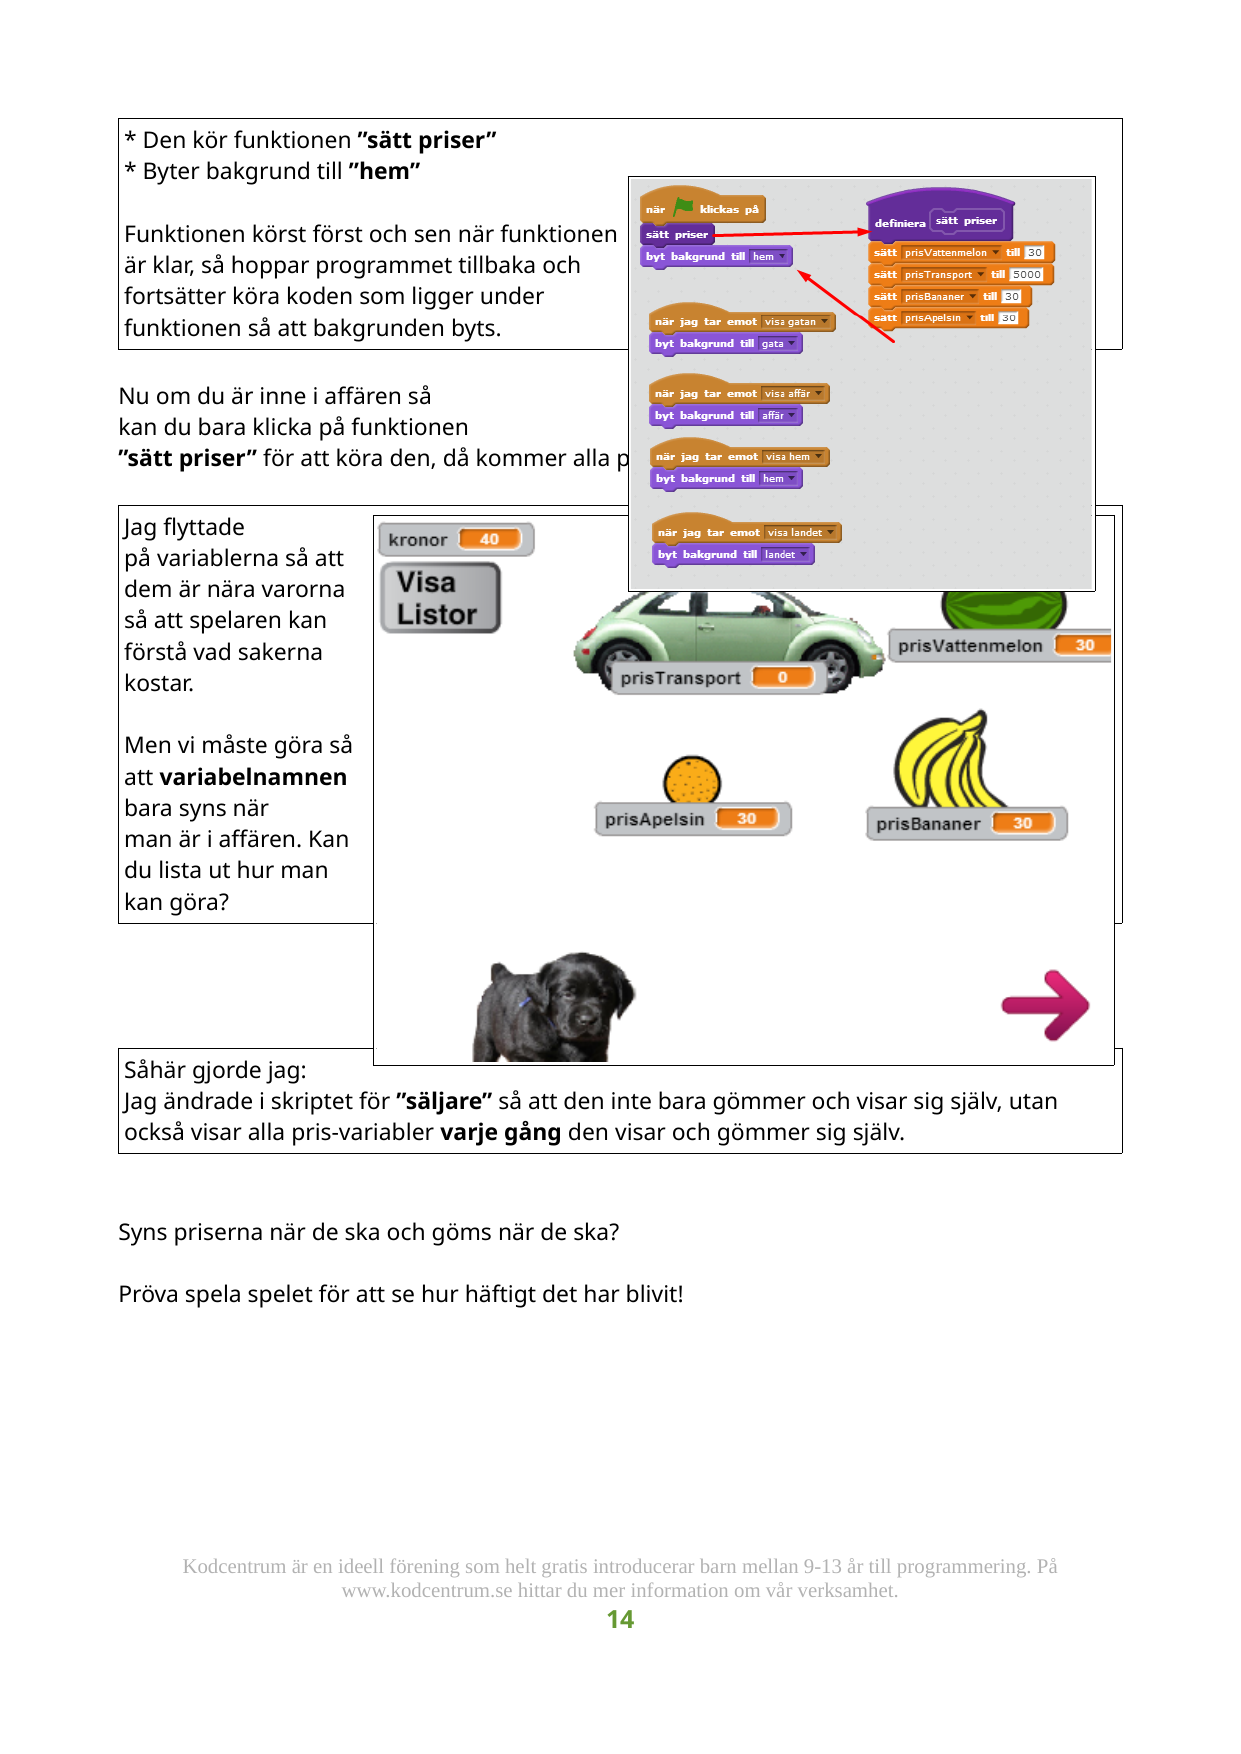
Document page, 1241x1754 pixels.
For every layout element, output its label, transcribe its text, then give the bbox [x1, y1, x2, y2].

text [1096, 411, 1122, 442]
text kan du bara klicka på funktionen [118, 411, 628, 442]
text ”sätt priser” för att köra den, då kommer alla priser att uppdateras! [118, 442, 628, 473]
table_header 49. Ändra i skriptet för scenen som startar när spelet startar så att: * Den kör funktionen ”sätt priser” * Byter bakgrund till ”hem” Funktionen körst först och sen när funktionen är klar, så hoppar programmet tillbaka och fortsätter köra koden som ligger under funktionen så att bakgrunden byts. [119, 119, 1122, 348]
table_header [374, 516, 1114, 1065]
text Pröva spela spelet för att se hur häftigt det har blivit! [118, 1278, 1122, 1309]
text Syns priserna när de ska och göms när de ska? [118, 1216, 1122, 1247]
table_header 49. Ändra i skriptet för scenen som startar när spelet startar så att: * Den kör funktionen ”sätt priser” * Byter bakgrund till ”hem” Funktionen körst först och sen när funktionen är klar, så hoppar programmet tillbaka och fortsätter köra koden som ligger under funktionen så att bakgrunden byts. [629, 177, 1095, 591]
table_header [1096, 506, 1122, 923]
picture [376, 517, 1112, 1062]
text [1096, 380, 1122, 411]
table_header Såhär gjorde jag: Jag ändrade i skriptet för ”säljare” så att den inte bara gömmer och visar sig själv, utan också visar alla pris-variabler varje gång den visar och gömmer sig själv. [119, 1049, 1122, 1153]
text Nu om du är inne i affären så [118, 380, 628, 411]
picture [630, 179, 1092, 589]
table_header Jag flyttade på variablerna så att dem är nära varorna så att spelaren kan förstå vad sakerna kostar. Men vi måste göra så att variabelnamnen bara syns när man är i affären. Kan du lista ut hur man kan göra? [119, 506, 628, 923]
